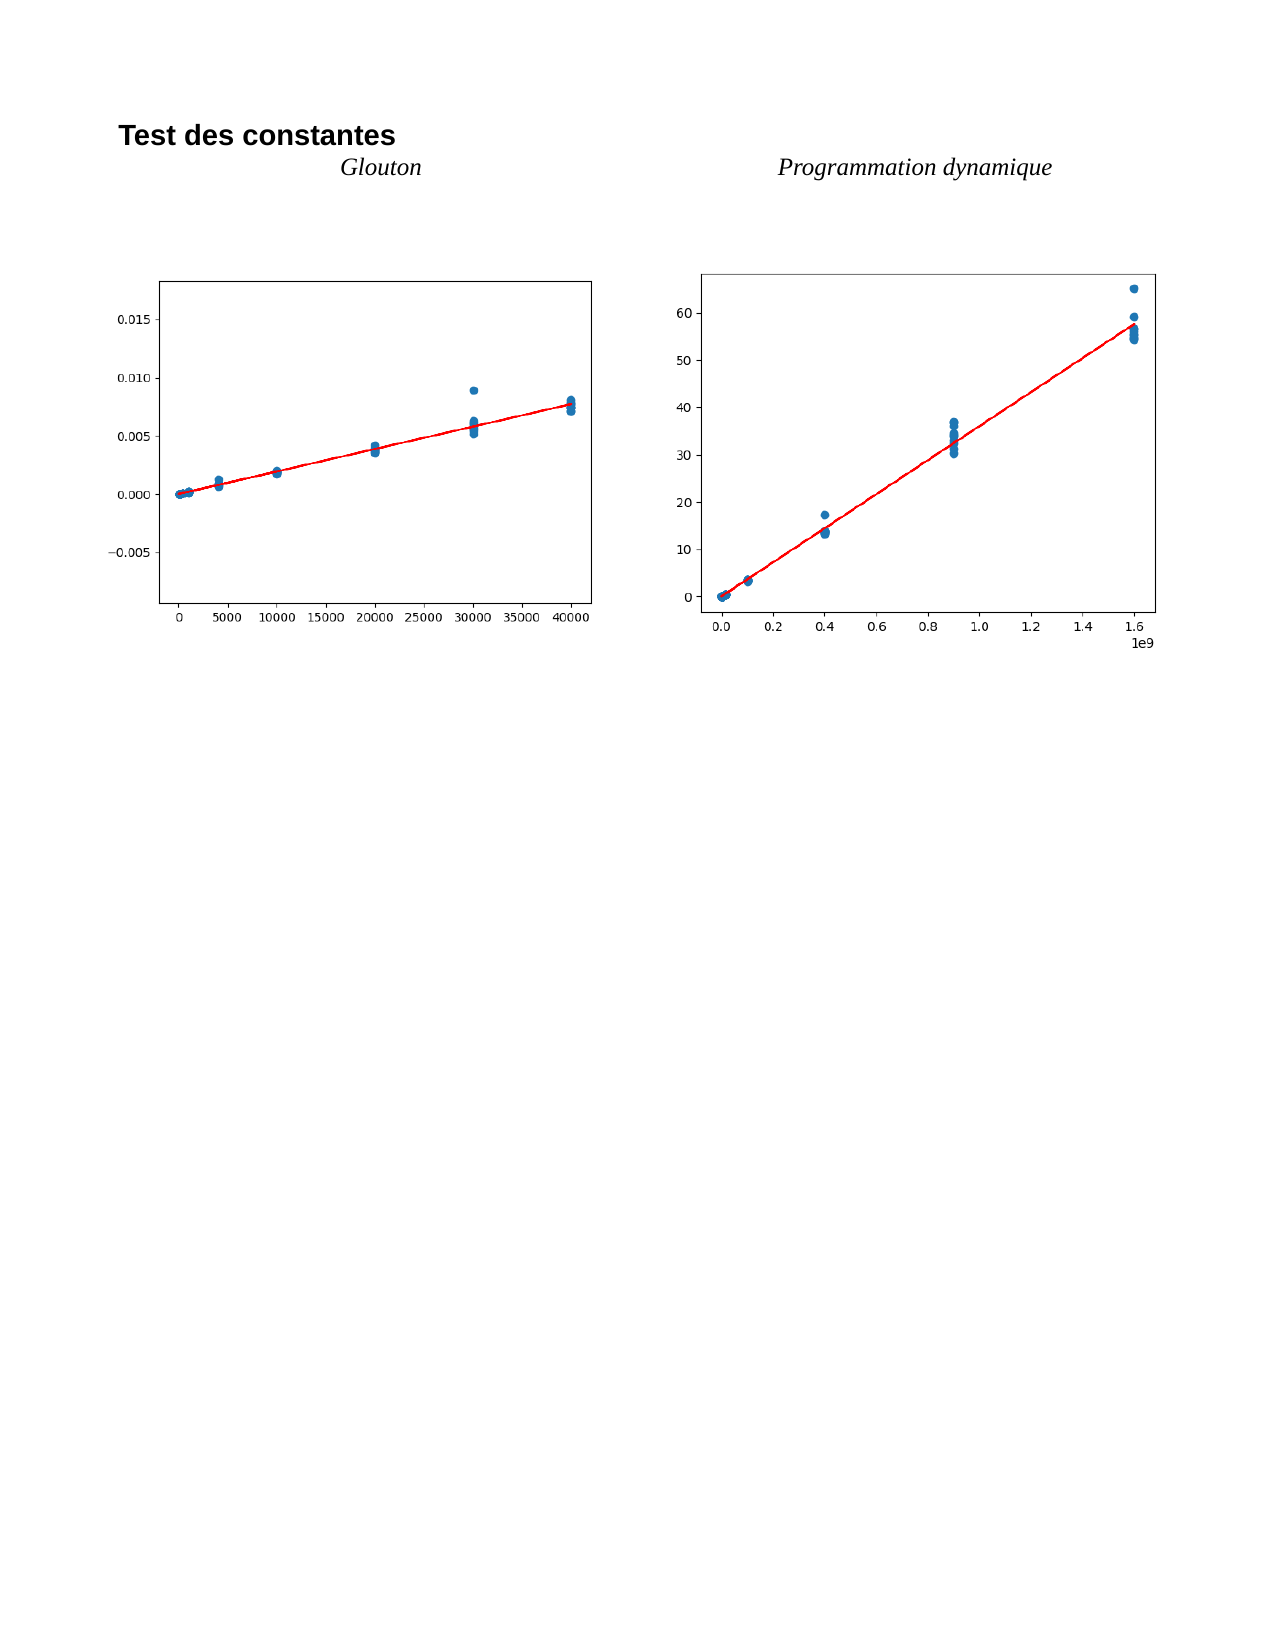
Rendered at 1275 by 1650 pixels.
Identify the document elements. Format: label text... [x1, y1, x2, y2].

subtitle Test des constantes [118, 118, 1157, 152]
text Glouton Programmation dynamique [118, 152, 1157, 180]
